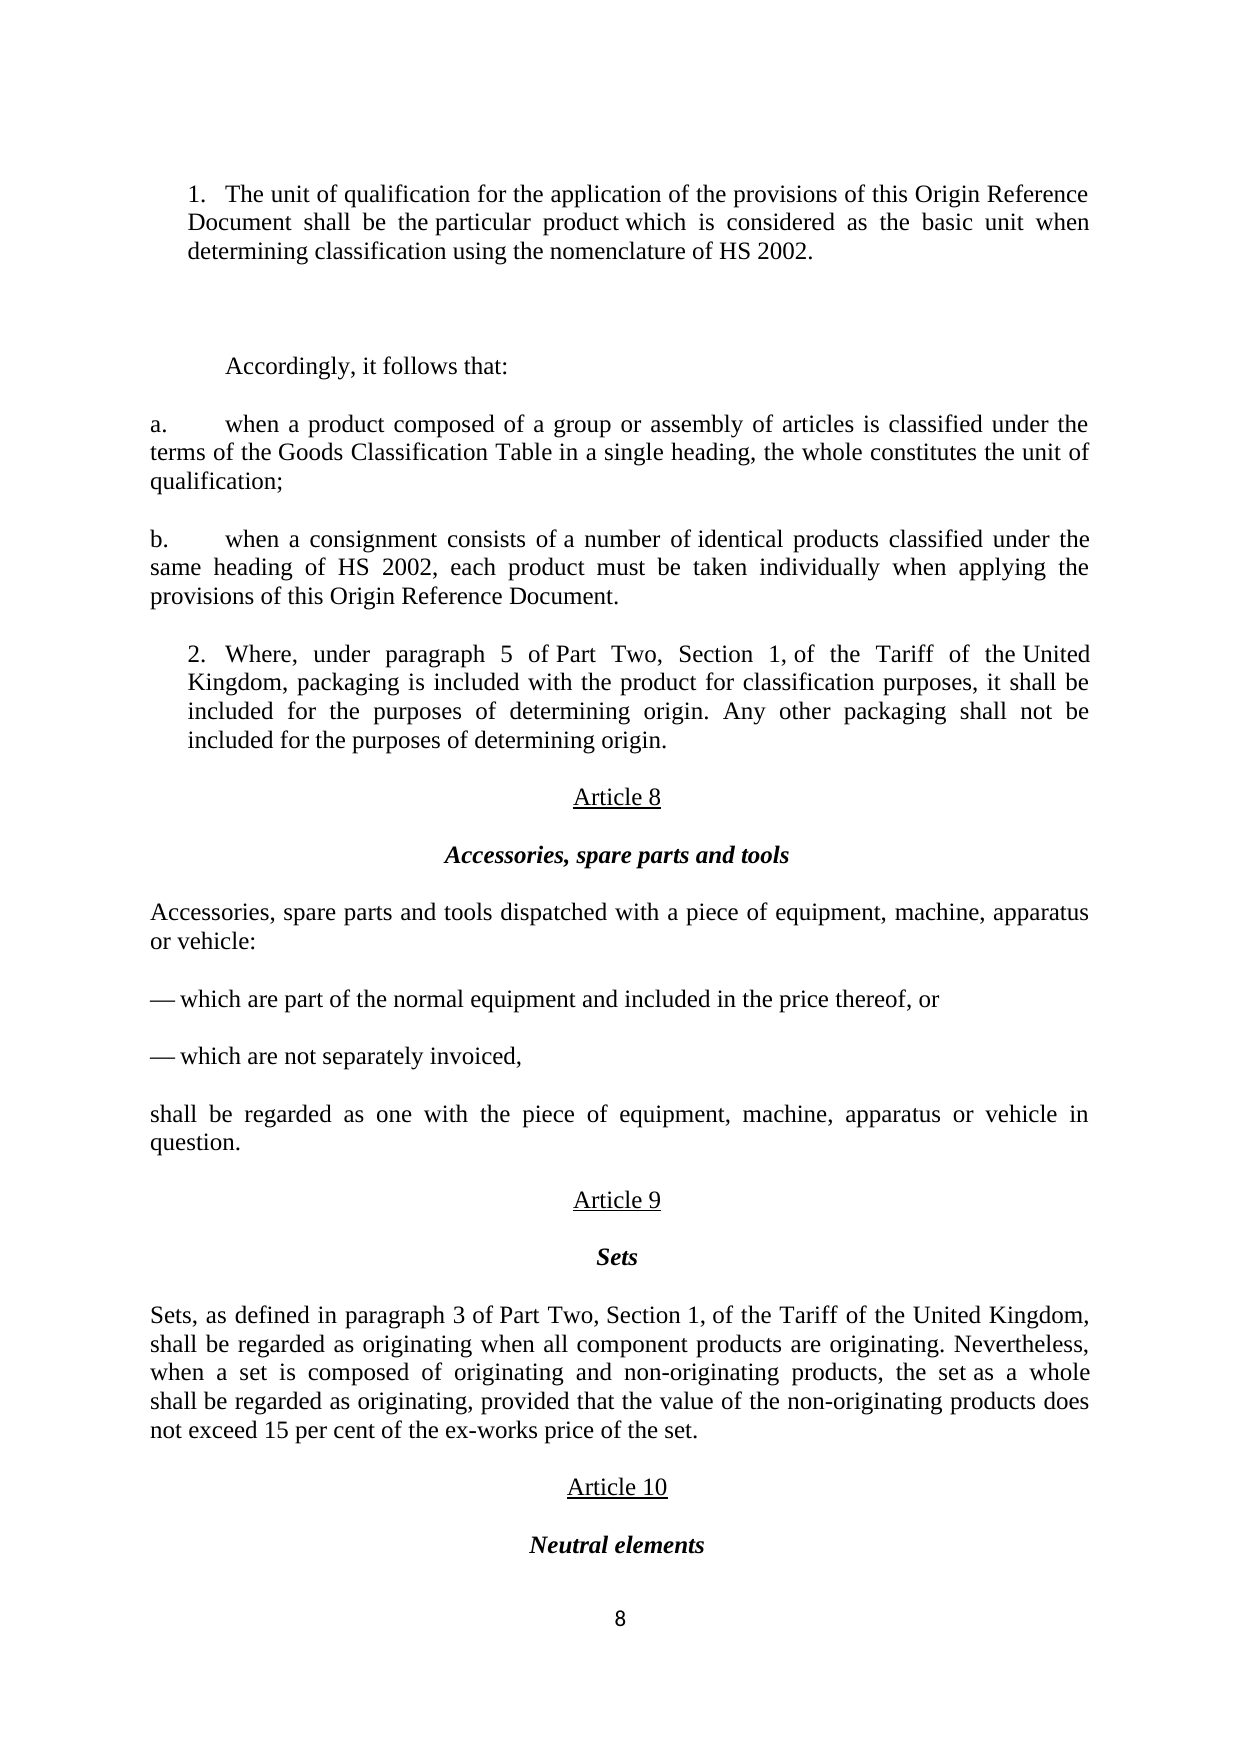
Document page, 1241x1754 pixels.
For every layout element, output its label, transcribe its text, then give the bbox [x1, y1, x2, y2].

text — which are part of the normal equipment and included in the price thereof, or [150, 984, 1090, 1012]
list when a consignment consists of a number of identical products classified under the same heading of HS 2002, each product must be taken individually when applying the provisions of this Origin Reference Document. [150, 524, 1090, 610]
list The unit of qualification for the application of the provisions of this Origin Reference Document shall be the particular product which is considered as the basic unit when determining classification using the nomenclature of HS 2002. [187, 179, 1090, 265]
text Accessories, spare parts and tools [150, 840, 1090, 869]
text Accessories, spare parts and tools dispatched with a piece of equipment, machine, apparatus or vehicle: [150, 897, 1090, 955]
text Sets, as defined in paragraph 3 of Part Two, Section 1, of the Tariff of the United Kingdom, shall be regarded as originating when all component products are originating. Nevertheless, when a set is composed of originating and non-originating products, the set as a whole shall be regarded as originating, provided that the value of the non-originating products does not exceed 15 per cent of the ex-works price of the set. [150, 1300, 1090, 1444]
text shall be regarded as one with the piece of equipment, machine, apparatus or vehicle in question. [150, 1099, 1090, 1156]
text Accordingly, it follows that: [150, 351, 1090, 380]
text Neutral elements [150, 1530, 1090, 1559]
text — which are not separately invoiced, [150, 1041, 1090, 1070]
list Where, under paragraph 5 of Part Two, Section 1, of the Tariff of the United Kingdom, packaging is included with the product for classification purposes, it shall be included for the purposes of determining origin. Any other packaging shall not be included for the purposes of determining origin. [187, 639, 1090, 754]
list when a product composed of a group or assembly of articles is classified under the terms of the Goods Classification Table in a single heading, the whole constitutes the unit of qualification; [150, 409, 1090, 495]
text Article 8 [150, 782, 1090, 811]
text Article 10 [150, 1472, 1090, 1501]
text Sets [150, 1242, 1090, 1271]
text Article 9 [150, 1185, 1090, 1214]
